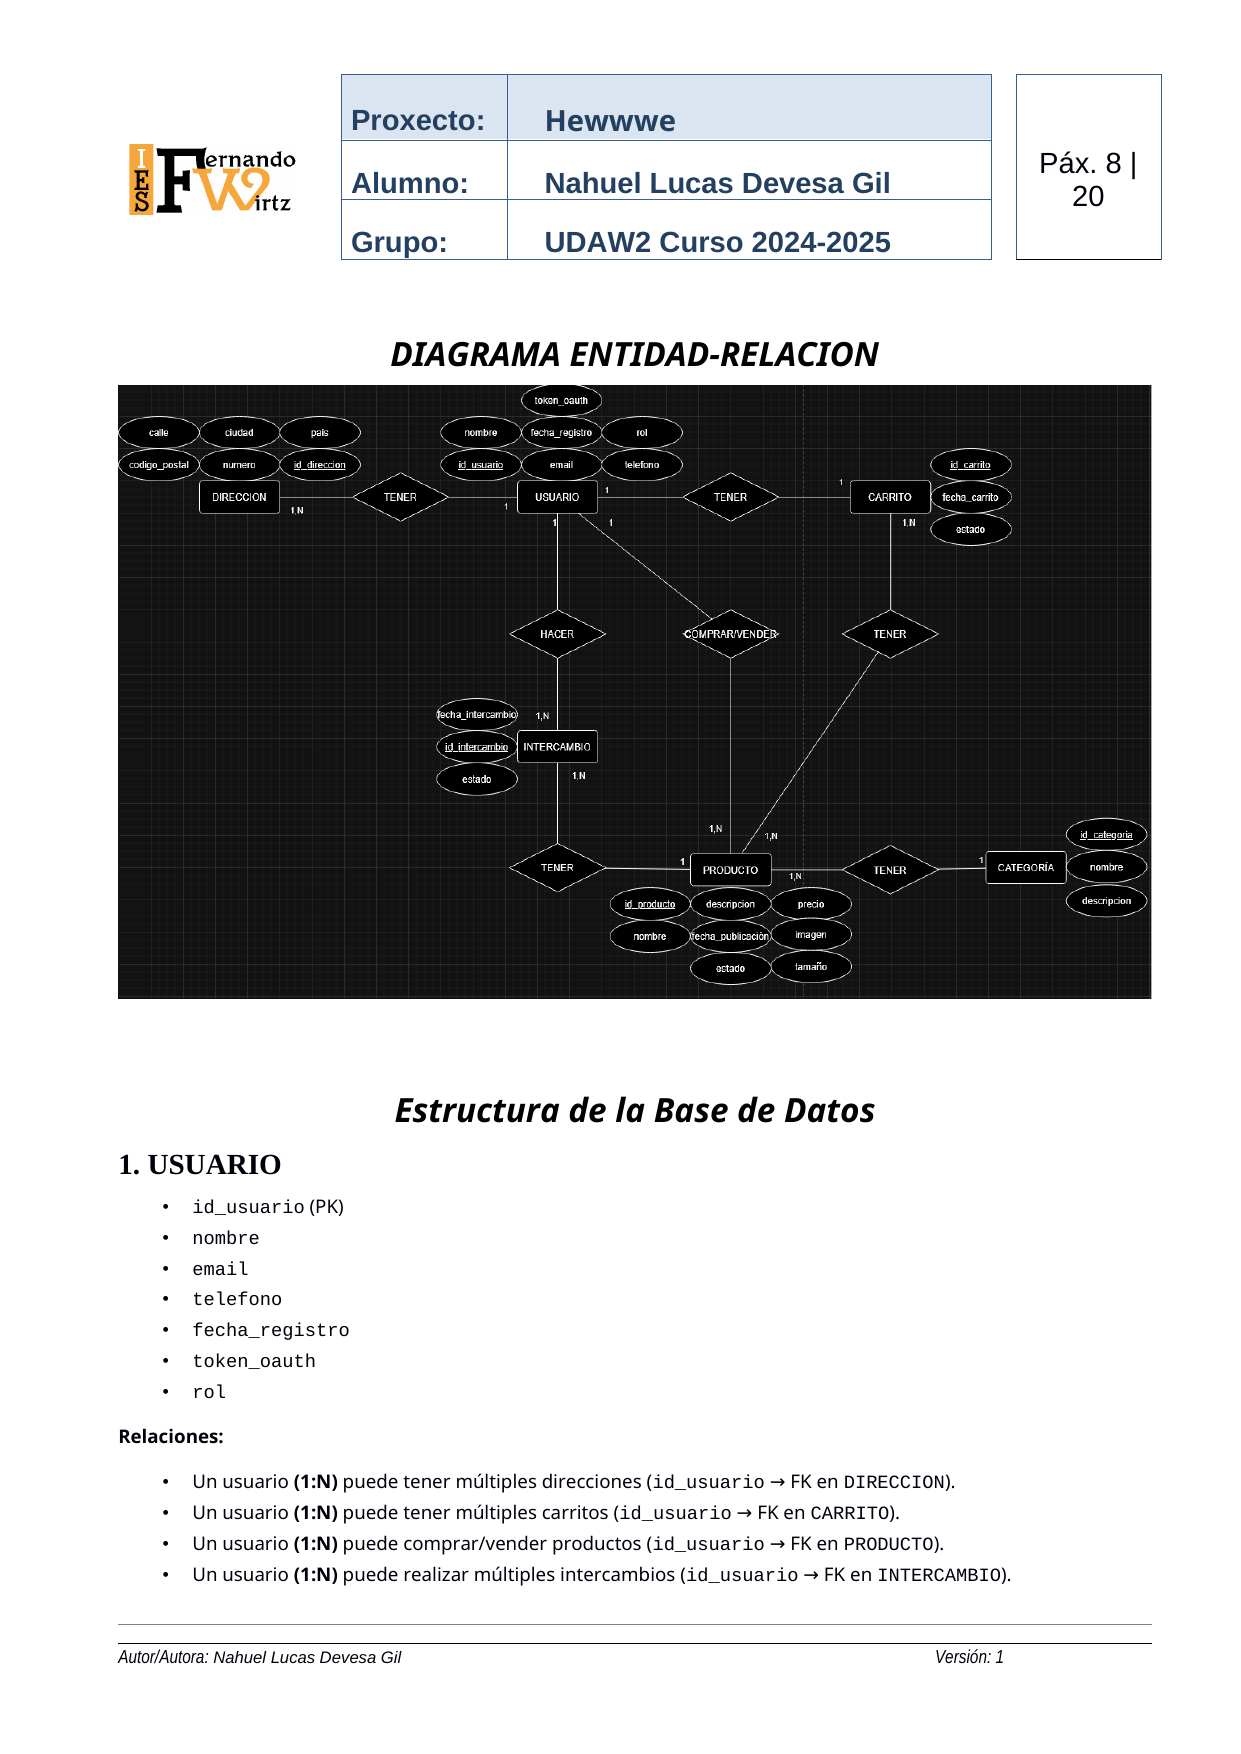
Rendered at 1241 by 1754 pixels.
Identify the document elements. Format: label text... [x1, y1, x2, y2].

text Estructura de la Base de Datos [118, 1087, 1152, 1132]
picture [118, 385, 1152, 999]
list id_usuario (PK) [162, 1193, 1152, 1219]
subtitle 1. USUARIO [118, 1147, 1152, 1181]
list fecha_registro [162, 1316, 1152, 1342]
list Un usuario (1:N) puede tener múltiples direcciones (id_usuario → FK en DIRECCION). [162, 1469, 1152, 1494]
list Un usuario (1:N) puede comprar/vender productos (id_usuario → FK en PRODUCTO). [162, 1530, 1152, 1556]
picture [129, 144, 299, 215]
list nombre [162, 1224, 1152, 1250]
list rol [162, 1378, 1152, 1404]
list Un usuario (1:N) puede tener múltiples carritos (id_usuario → FK en CARRITO). [162, 1499, 1152, 1525]
list telefono [162, 1286, 1152, 1311]
text Relaciones: [118, 1423, 1152, 1449]
list token_oauth [162, 1347, 1152, 1373]
text DIAGRAMA ENTIDAD-RELACION [118, 331, 1152, 376]
list email [162, 1255, 1152, 1281]
list Un usuario (1:N) puede realizar múltiples intercambios (id_usuario → FK en INTERCAMBIO). [162, 1561, 1152, 1587]
